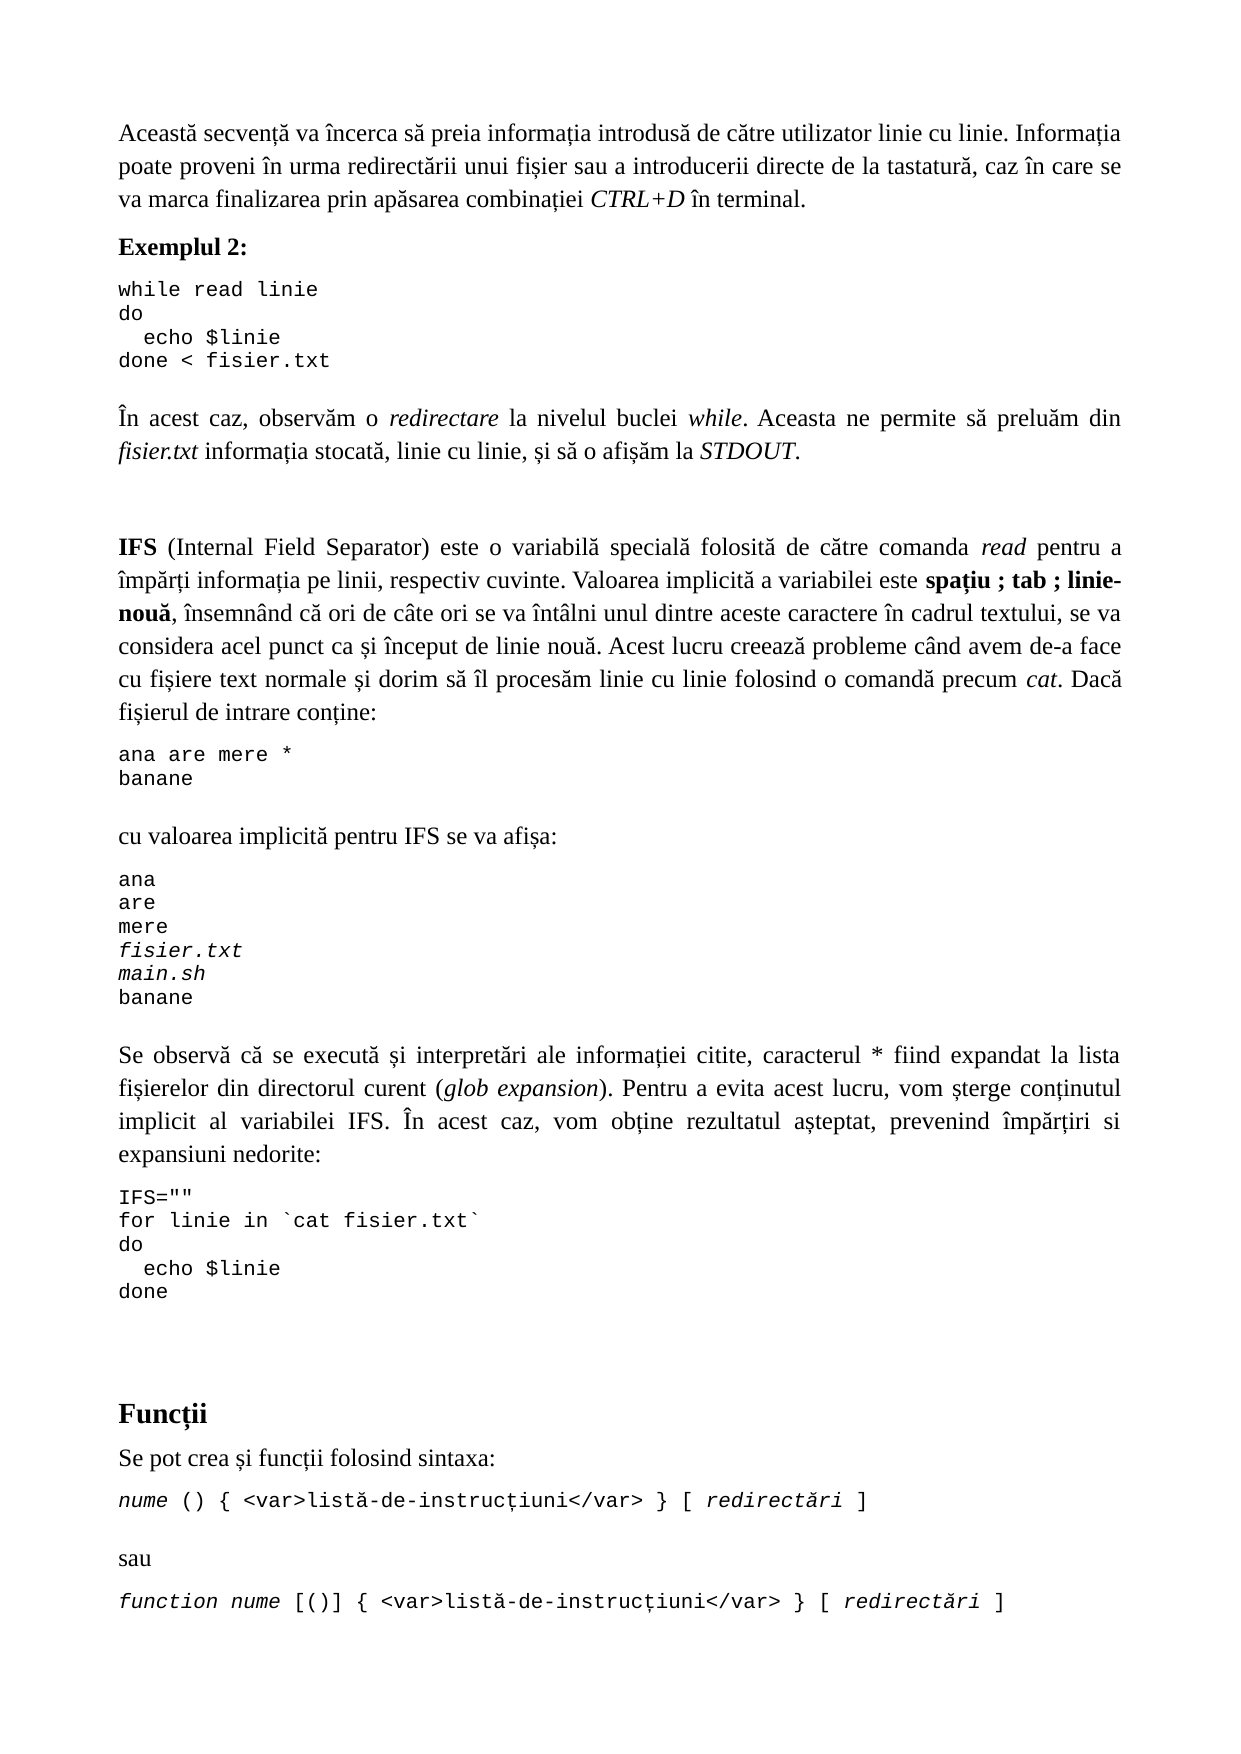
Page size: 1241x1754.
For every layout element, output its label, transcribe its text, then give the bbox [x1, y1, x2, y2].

text Se observă că se execută și interpretări ale informației citite, caracterul * fiind expandat la lista fișierelor din directorul curent (glob expansion). Pentru a evita acest lucru, vom șterge conținutul implicit al variabilei IFS. În acest caz, vom obține rezultatul așteptat, prevenind împărțiri si expansiuni nedorite: [118, 1040, 1122, 1168]
text done < fisier.txt [118, 350, 1122, 374]
text În acest caz, observăm o redirectare la nivelul buclei while. Aceasta ne permite să preluăm din fisier.txt informația stocată, linie cu linie, și să o afișăm la STDOUT. [118, 403, 1122, 465]
text IFS (Internal Field Separator) este o variabilă specială folosită de către comanda read pentru a împărți informația pe linii, respectiv cuvinte. Valoarea implicită a variabilei este spațiu ; tab ; linie-nouă, însemnând că ori de câte ori se va întâlni unul dintre aceste caractere în cadrul textului, se va considera acel punct ca și început de linie nouă. Acest lucru creează probleme când avem de-a face cu fișiere text normale și dorim să îl procesăm linie cu linie folosind o comandă precum cat. Dacă fișierul de intrare conține: [118, 532, 1122, 726]
text ana are mere * [118, 744, 1122, 768]
text fisier.txt [118, 940, 1122, 963]
text do [118, 1234, 1122, 1258]
text nume () { <var>listă-de-instrucțiuni</var> } [ redirectări ] [118, 1490, 1122, 1514]
text for linie in `cat fisier.txt` [118, 1210, 1122, 1234]
text function nume [()] { <var>listă-de-instrucțiuni</var> } [ redirectări ] [118, 1591, 1122, 1615]
text do [118, 303, 1122, 327]
text IFS="" [118, 1187, 1122, 1210]
text Se pot crea și funcții folosind sintaxa: [118, 1443, 1122, 1471]
text while read linie [118, 279, 1122, 303]
text Exemplul 2: [118, 232, 1122, 261]
text echo $linie [118, 1258, 1122, 1281]
text banane [118, 987, 1122, 1011]
text ana [118, 869, 1122, 892]
text cu valoarea implicită pentru IFS se va afișa: [118, 821, 1122, 850]
text banane [118, 768, 1122, 792]
text done [118, 1281, 1122, 1305]
text echo $linie [118, 327, 1122, 350]
text Această secvență va încerca să preia informația introdusă de către utilizator linie cu linie. Informația poate proveni în urma redirectării unui fișier sau a introducerii directe de la tastatură, caz în care se va marca finalizarea prin apăsarea combinației CTRL+D în terminal. [118, 118, 1122, 213]
text mere [118, 916, 1122, 940]
text are [118, 892, 1122, 916]
text sau [118, 1543, 1122, 1572]
text main.sh [118, 963, 1122, 987]
subtitle Funcții [118, 1397, 1122, 1430]
